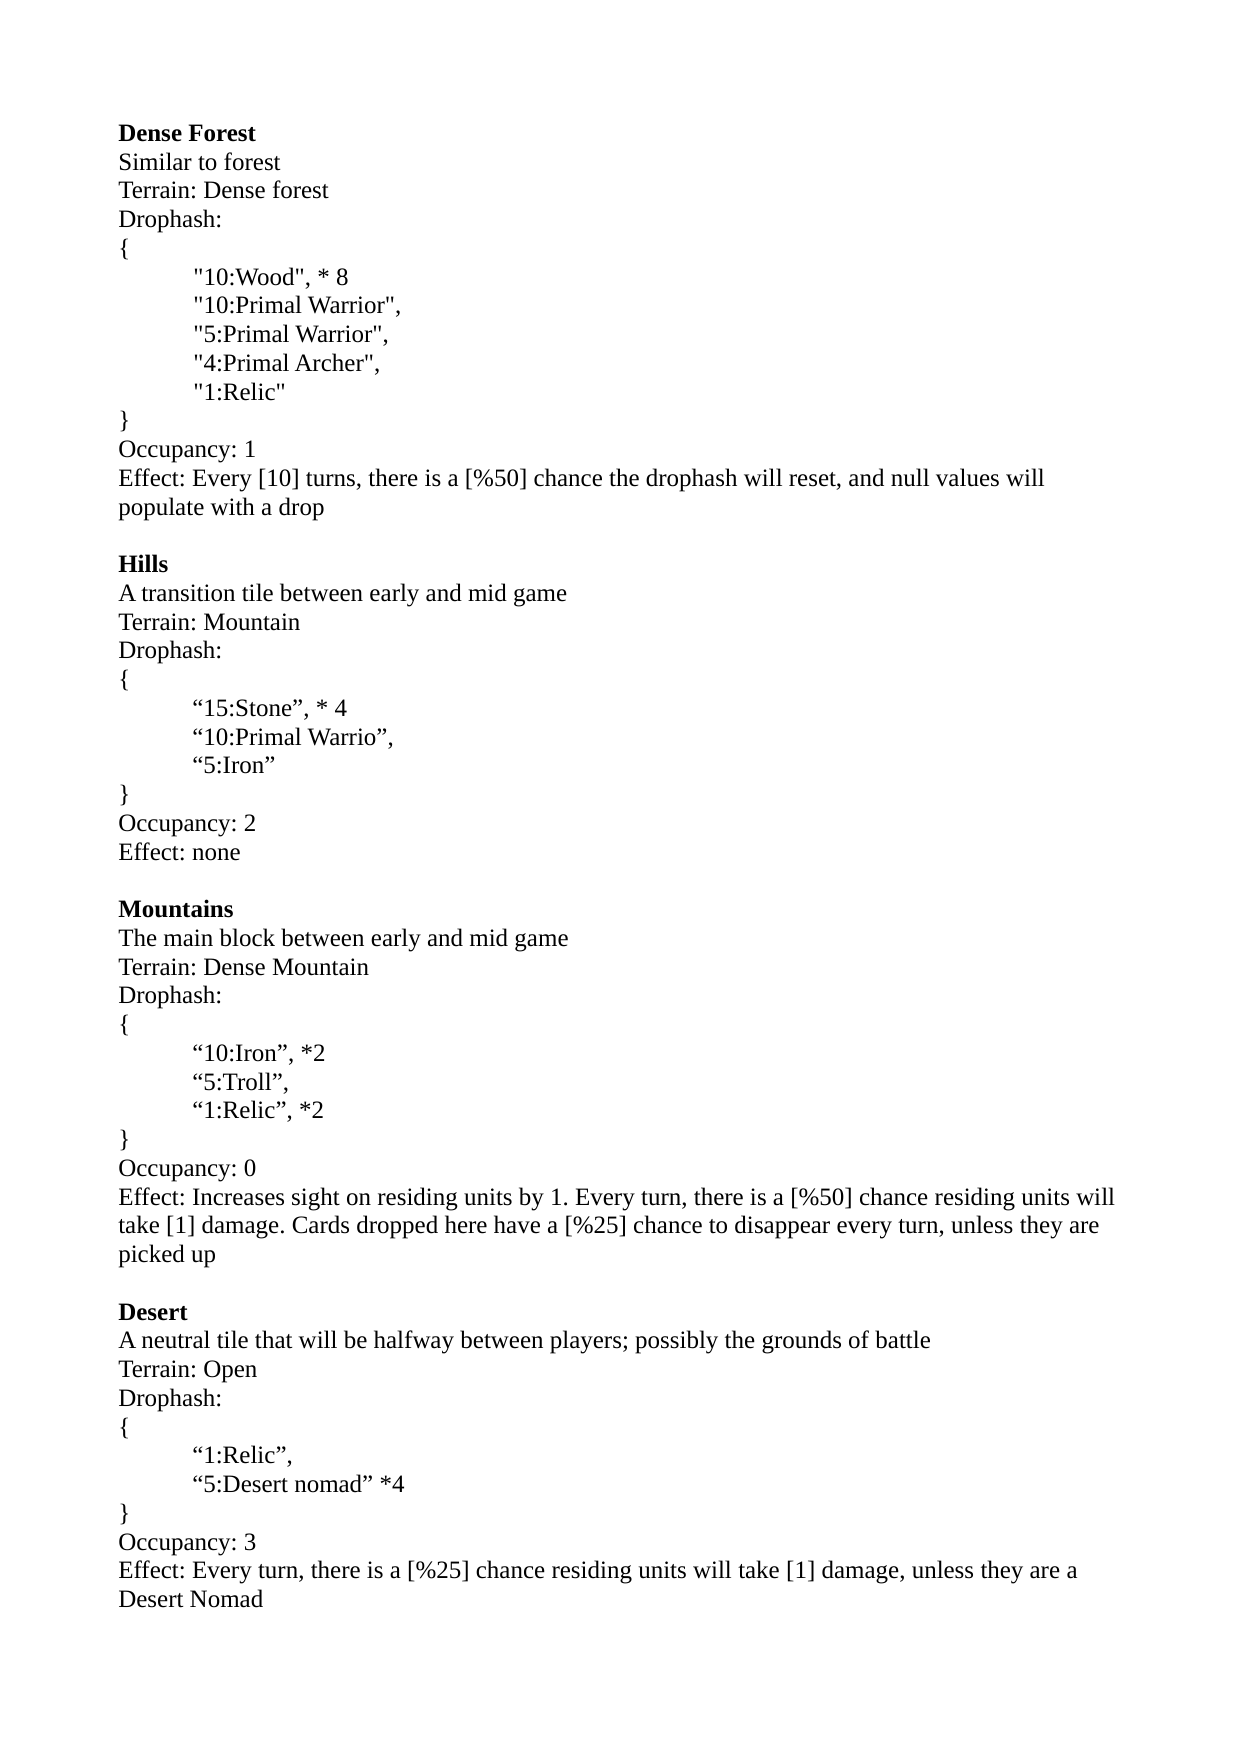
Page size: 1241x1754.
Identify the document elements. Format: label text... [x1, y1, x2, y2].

text { [118, 1009, 1122, 1038]
text A neutral tile that will be halfway between players; possibly the grounds of battle [118, 1326, 1122, 1354]
text Drophash: [118, 636, 1122, 664]
text Occupancy: 1 [118, 434, 1122, 463]
text Terrain: Mountain [118, 607, 1122, 636]
text “5:Troll”, [118, 1067, 1122, 1096]
text “10:Iron”, *2 [118, 1038, 1122, 1067]
text Drophash: [118, 981, 1122, 1009]
text "10:Primal Warrior", [118, 291, 1122, 319]
text Effect: none [118, 837, 1122, 866]
text { [118, 233, 1122, 262]
text Similar to forest [118, 147, 1122, 176]
text “10:Primal Warrio”, [118, 722, 1122, 751]
text Occupancy: 0 [118, 1153, 1122, 1182]
text } [118, 1498, 1122, 1527]
text { [118, 1412, 1122, 1441]
text Occupancy: 2 [118, 808, 1122, 837]
text Terrain: Dense Mountain [118, 952, 1122, 981]
text "10:Wood", * 8 [118, 262, 1122, 291]
text Effect: Increases sight on residing units by 1. Every turn, there is a [%50] chance residing units will take [1] damage. Cards dropped here have a [%25] chance to disappear every turn, unless they are picked up [118, 1182, 1122, 1268]
text Mountains [118, 894, 1122, 923]
text “1:Relic”, [118, 1441, 1122, 1469]
text A transition tile between early and mid game [118, 578, 1122, 607]
text "5:Primal Warrior", [118, 319, 1122, 348]
text “5:Desert nomad” *4 [118, 1469, 1122, 1498]
text Effect: Every [10] turns, there is a [%50] chance the drophash will reset, and null values will populate with a drop [118, 463, 1122, 521]
text Terrain: Dense forest [118, 176, 1122, 204]
text Hills [118, 549, 1122, 578]
text "4:Primal Archer", [118, 348, 1122, 377]
text Dense Forest [118, 118, 1122, 147]
text “1:Relic”, *2 [118, 1096, 1122, 1124]
text } [118, 1124, 1122, 1153]
text “15:Stone”, * 4 [118, 693, 1122, 722]
text Drophash: [118, 204, 1122, 233]
text { [118, 664, 1122, 693]
text } [118, 406, 1122, 434]
text } [118, 779, 1122, 808]
text Occupancy: 3 [118, 1527, 1122, 1556]
text “5:Iron” [118, 751, 1122, 779]
text "1:Relic" [118, 377, 1122, 406]
text Desert [118, 1297, 1122, 1326]
text Terrain: Open [118, 1354, 1122, 1383]
text Drophash: [118, 1383, 1122, 1412]
text The main block between early and mid game [118, 923, 1122, 952]
text Effect: Every turn, there is a [%25] chance residing units will take [1] damage, unless they are a Desert Nomad [118, 1556, 1122, 1613]
